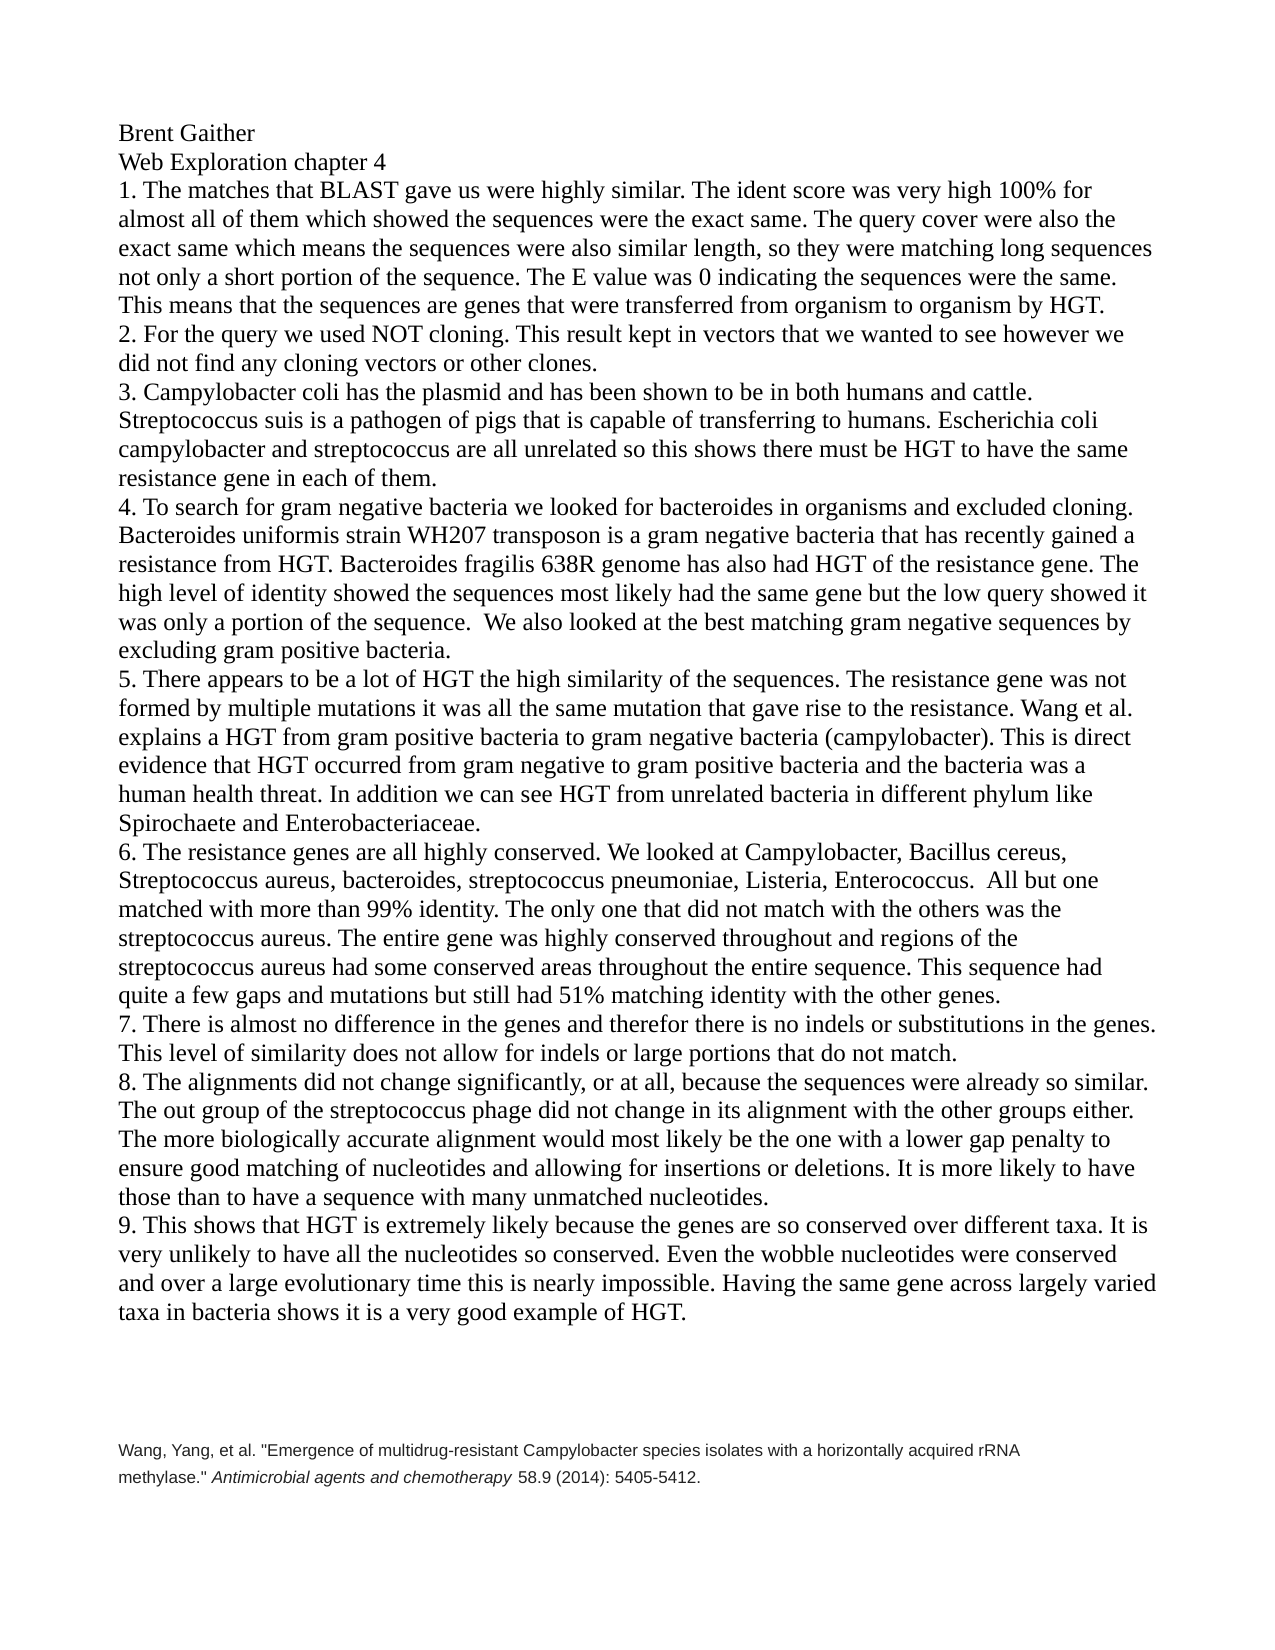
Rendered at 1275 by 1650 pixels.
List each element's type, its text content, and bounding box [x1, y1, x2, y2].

text 7. There is almost no difference in the genes and therefor there is no indels or substitutions in the genes. This level of similarity does not allow for indels or large portions that do not match. [118, 1009, 1157, 1067]
text 1. The matches that BLAST gave us were highly similar. The ident score was very high 100% for almost all of them which showed the sequences were the exact same. The query cover were also the exact same which means the sequences were also similar length, so they were matching long sequences not only a short portion of the sequence. The E value was 0 indicating the sequences were the same. This means that the sequences are genes that were transferred from organism to organism by HGT. [118, 176, 1157, 319]
text 4. To search for gram negative bacteria we looked for bacteroides in organisms and excluded cloning. Bacteroides uniformis strain WH207 transposon is a gram negative bacteria that has recently gained a resistance from HGT. Bacteroides fragilis 638R genome has also had HGT of the resistance gene. The high level of identity showed the sequences most likely had the same gene but the low query showed it was only a portion of the sequence. We also looked at the best matching gram negative sequences by excluding gram positive bacteria. [118, 492, 1157, 664]
text 2. For the query we used NOT cloning. This result kept in vectors that we wanted to see however we did not find any cloning vectors or other clones. [118, 319, 1157, 377]
text 5. There appears to be a lot of HGT the high similarity of the sequences. The resistance gene was not formed by multiple mutations it was all the same mutation that gave rise to the resistance. Wang et al. explains a HGT from gram positive bacteria to gram negative bacteria (campylobacter). This is direct evidence that HGT occurred from gram negative to gram positive bacteria and the bacteria was a human health threat. In addition we can see HGT from unrelated bacteria in different phylum like Spirochaete and Enterobacteriaceae. [118, 664, 1157, 837]
text Wang, Yang, et al. "Emergence of multidrug-resistant Campylobacter species isolates with a horizontally acquired rRNA methylase." Antimicrobial agents and chemotherapy 58.9 (2014): 5405-5412. [118, 1441, 1157, 1489]
text Brent Gaither [118, 118, 1157, 147]
text Web Exploration chapter 4 [118, 147, 1157, 176]
text 6. The resistance genes are all highly conserved. We looked at Campylobacter, Bacillus cereus, Streptococcus aureus, bacteroides, streptococcus pneumoniae, Listeria, Enterococcus. All but one matched with more than 99% identity. The only one that did not match with the others was the streptococcus aureus. The entire gene was highly conserved throughout and regions of the streptococcus aureus had some conserved areas throughout the entire sequence. This sequence had quite a few gaps and mutations but still had 51% matching identity with the other genes. [118, 837, 1157, 1009]
text 8. The alignments did not change significantly, or at all, because the sequences were already so similar. The out group of the streptococcus phage did not change in its alignment with the other groups either. The more biologically accurate alignment would most likely be the one with a lower gap penalty to ensure good matching of nucleotides and allowing for insertions or deletions. It is more likely to have those than to have a sequence with many unmatched nucleotides. [118, 1067, 1157, 1211]
text 9. This shows that HGT is extremely likely because the genes are so conserved over different taxa. It is very unlikely to have all the nucleotides so conserved. Even the wobble nucleotides were conserved and over a large evolutionary time this is nearly impossible. Having the same gene across largely varied taxa in bacteria shows it is a very good example of HGT. [118, 1211, 1157, 1326]
text 3. Campylobacter coli has the plasmid and has been shown to be in both humans and cattle. Streptococcus suis is a pathogen of pigs that is capable of transferring to humans. Escherichia coli campylobacter and streptococcus are all unrelated so this shows there must be HGT to have the same resistance gene in each of them. [118, 377, 1157, 492]
